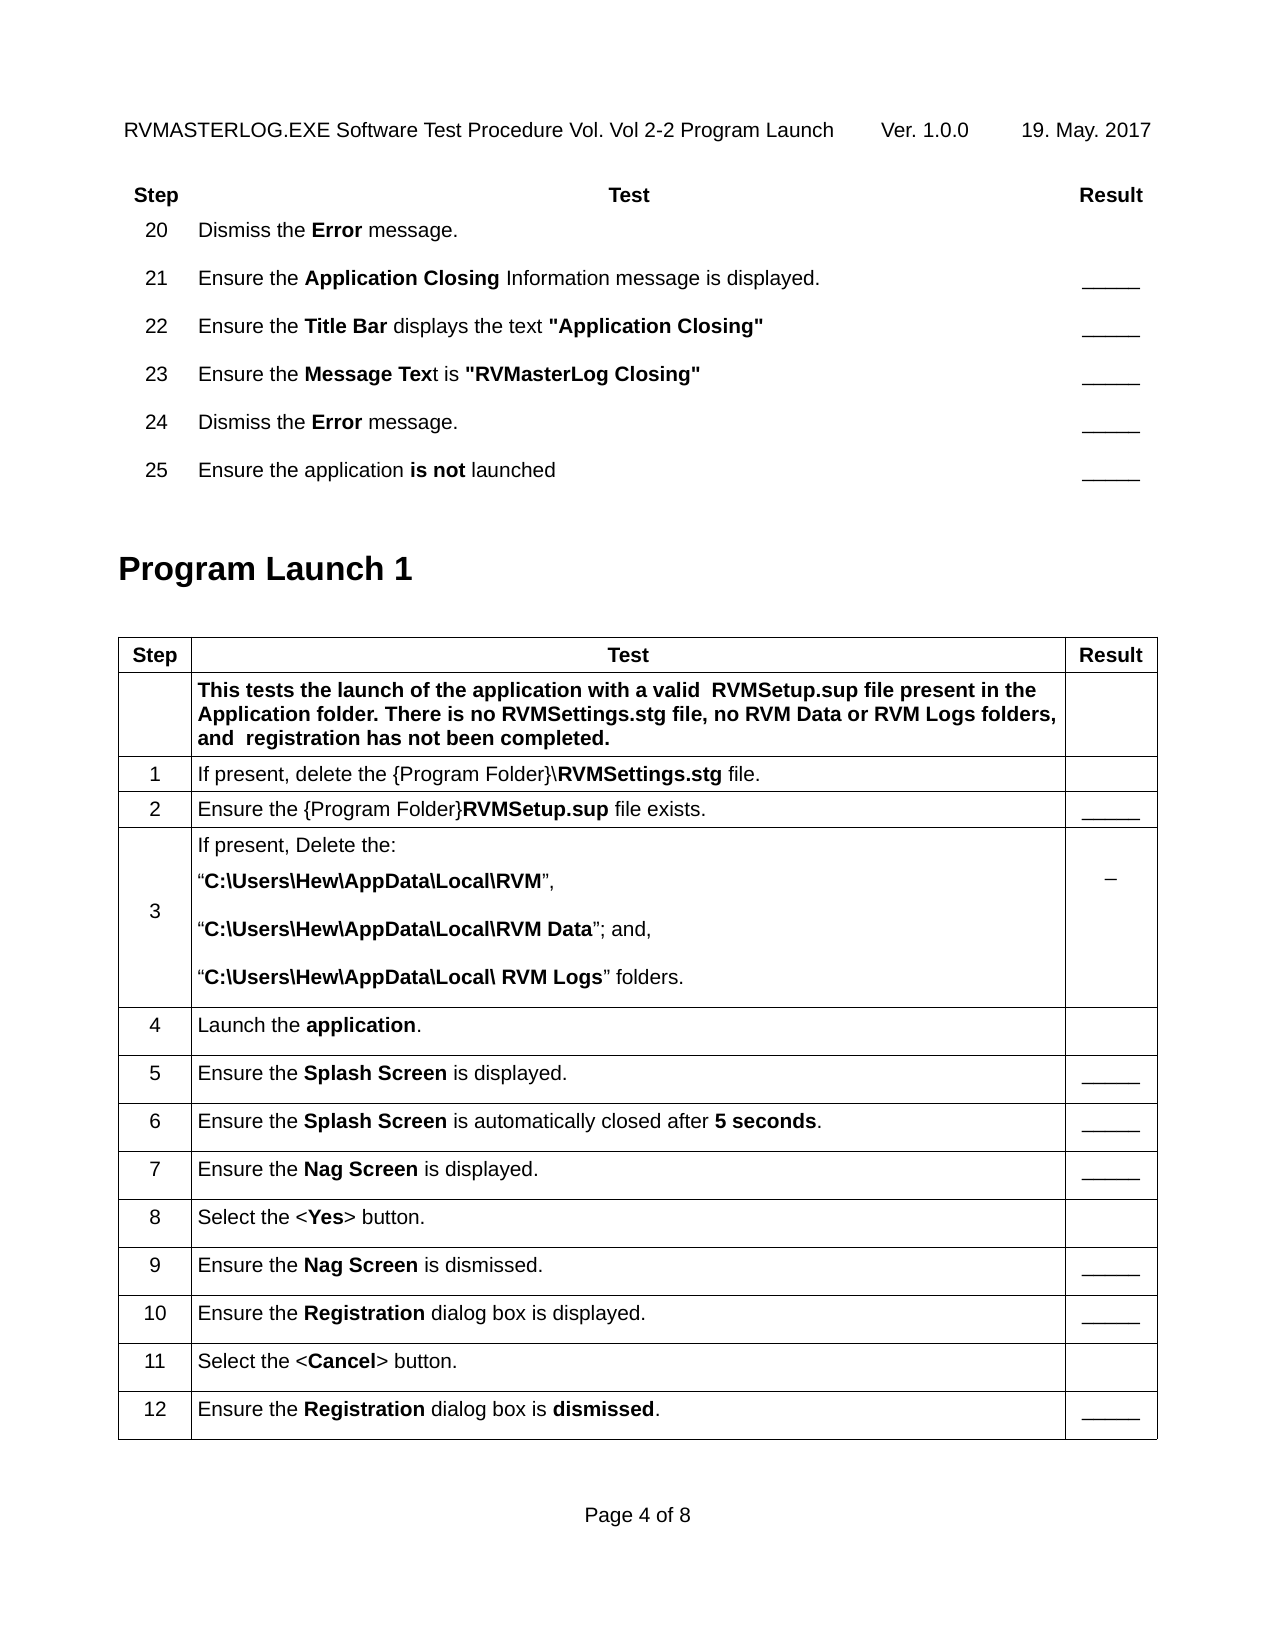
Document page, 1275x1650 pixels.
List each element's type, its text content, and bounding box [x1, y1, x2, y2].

table_cell 1 [119, 757, 191, 791]
table_cell [1066, 1008, 1157, 1055]
table_cell 5 [119, 1056, 191, 1103]
table_cell _____ [1066, 452, 1156, 500]
table_header Test [192, 177, 1066, 212]
table_cell Ensure the Title Bar displays the text "Application Closing" [192, 308, 1066, 356]
table_cell Ensure the Splash Screen is displayed. [192, 1056, 1065, 1103]
table_cell 12 [119, 1392, 191, 1439]
table_cell Dismiss the Error message. [192, 404, 1066, 452]
table_header Step [119, 638, 191, 672]
table_cell Select the <Yes> button. [192, 1200, 1065, 1247]
table_cell Ensure the Splash Screen is automatically closed after 5 seconds. [192, 1104, 1065, 1151]
subtitle Program Launch 1 [118, 549, 1157, 588]
table_cell _____ [1066, 308, 1156, 356]
table_cell 10 [119, 1296, 191, 1343]
table_cell _____ [1066, 1056, 1157, 1103]
table_cell 2 [119, 792, 191, 827]
table_cell If present, delete the {Program Folder}\RVMSettings.stg file. [192, 757, 1065, 791]
table_cell 7 [119, 1152, 191, 1199]
table_header Result [1066, 638, 1157, 672]
table_cell [1066, 213, 1156, 260]
table_cell 6 [119, 1104, 191, 1151]
table_cell [1066, 673, 1157, 756]
table_cell [119, 673, 191, 756]
table_cell This tests the launch of the application with a valid RVMSetup.sup file present in the Application folder. There is no RVMSettings.stg file, no RVM Data or RVM Logs folders, and registration has not been completed. [192, 673, 1065, 756]
table_cell 3 [119, 828, 191, 1007]
table_cell 9 [119, 1248, 191, 1295]
table_cell Launch the application. [192, 1008, 1065, 1055]
table_cell _____ [1066, 404, 1156, 452]
table_cell [1066, 1200, 1157, 1247]
table_header Result [1066, 177, 1156, 212]
table_cell Dismiss the Error message. [192, 213, 1066, 260]
table_cell Ensure the Nag Screen is displayed. [192, 1152, 1065, 1199]
table_cell Ensure the application is not launched [192, 452, 1066, 500]
table_cell 24 [120, 404, 192, 452]
table_cell 11 [119, 1344, 191, 1391]
table_cell Ensure the Message Text is "RVMasterLog Closing" [192, 356, 1066, 404]
table_header Test [192, 638, 1065, 672]
table_cell Ensure the Registration dialog box is dismissed. [192, 1392, 1065, 1439]
table_header Step [120, 177, 192, 212]
table_cell _____ [1066, 356, 1156, 404]
table_cell _____ [1066, 260, 1156, 308]
table_cell 23 [120, 356, 192, 404]
table_cell 21 [120, 260, 192, 308]
table_cell _____ [1066, 1392, 1157, 1439]
table_cell [1066, 757, 1157, 791]
table_cell _____ [1066, 792, 1157, 827]
table_cell [1066, 1344, 1157, 1391]
table_cell 4 [119, 1008, 191, 1055]
table_cell 25 [120, 452, 192, 500]
table_cell Ensure the Nag Screen is dismissed. [192, 1248, 1065, 1295]
table_cell _____ [1066, 1152, 1157, 1199]
table_cell 22 [120, 308, 192, 356]
table_cell _ [1066, 828, 1157, 1007]
table_cell _____ [1066, 1248, 1157, 1295]
table_cell If present, Delete the: “C:\Users\Hew\AppData\Local\RVM”, “C:\Users\Hew\AppData\Local\RVM Data”; and, “C:\Users\Hew\AppData\Local\ RVM Logs” folders. [192, 828, 1065, 1007]
table_cell _____ [1066, 1296, 1157, 1343]
table_cell Ensure the {Program Folder}RVMSetup.sup file exists. [192, 792, 1065, 827]
table_cell Select the <Cancel> button. [192, 1344, 1065, 1391]
table_cell 8 [119, 1200, 191, 1247]
table_cell Ensure the Application Closing Information message is displayed. [192, 260, 1066, 308]
table_cell _____ [1066, 1104, 1157, 1151]
table_cell 20 [120, 213, 192, 260]
table_cell Ensure the Registration dialog box is displayed. [192, 1296, 1065, 1343]
